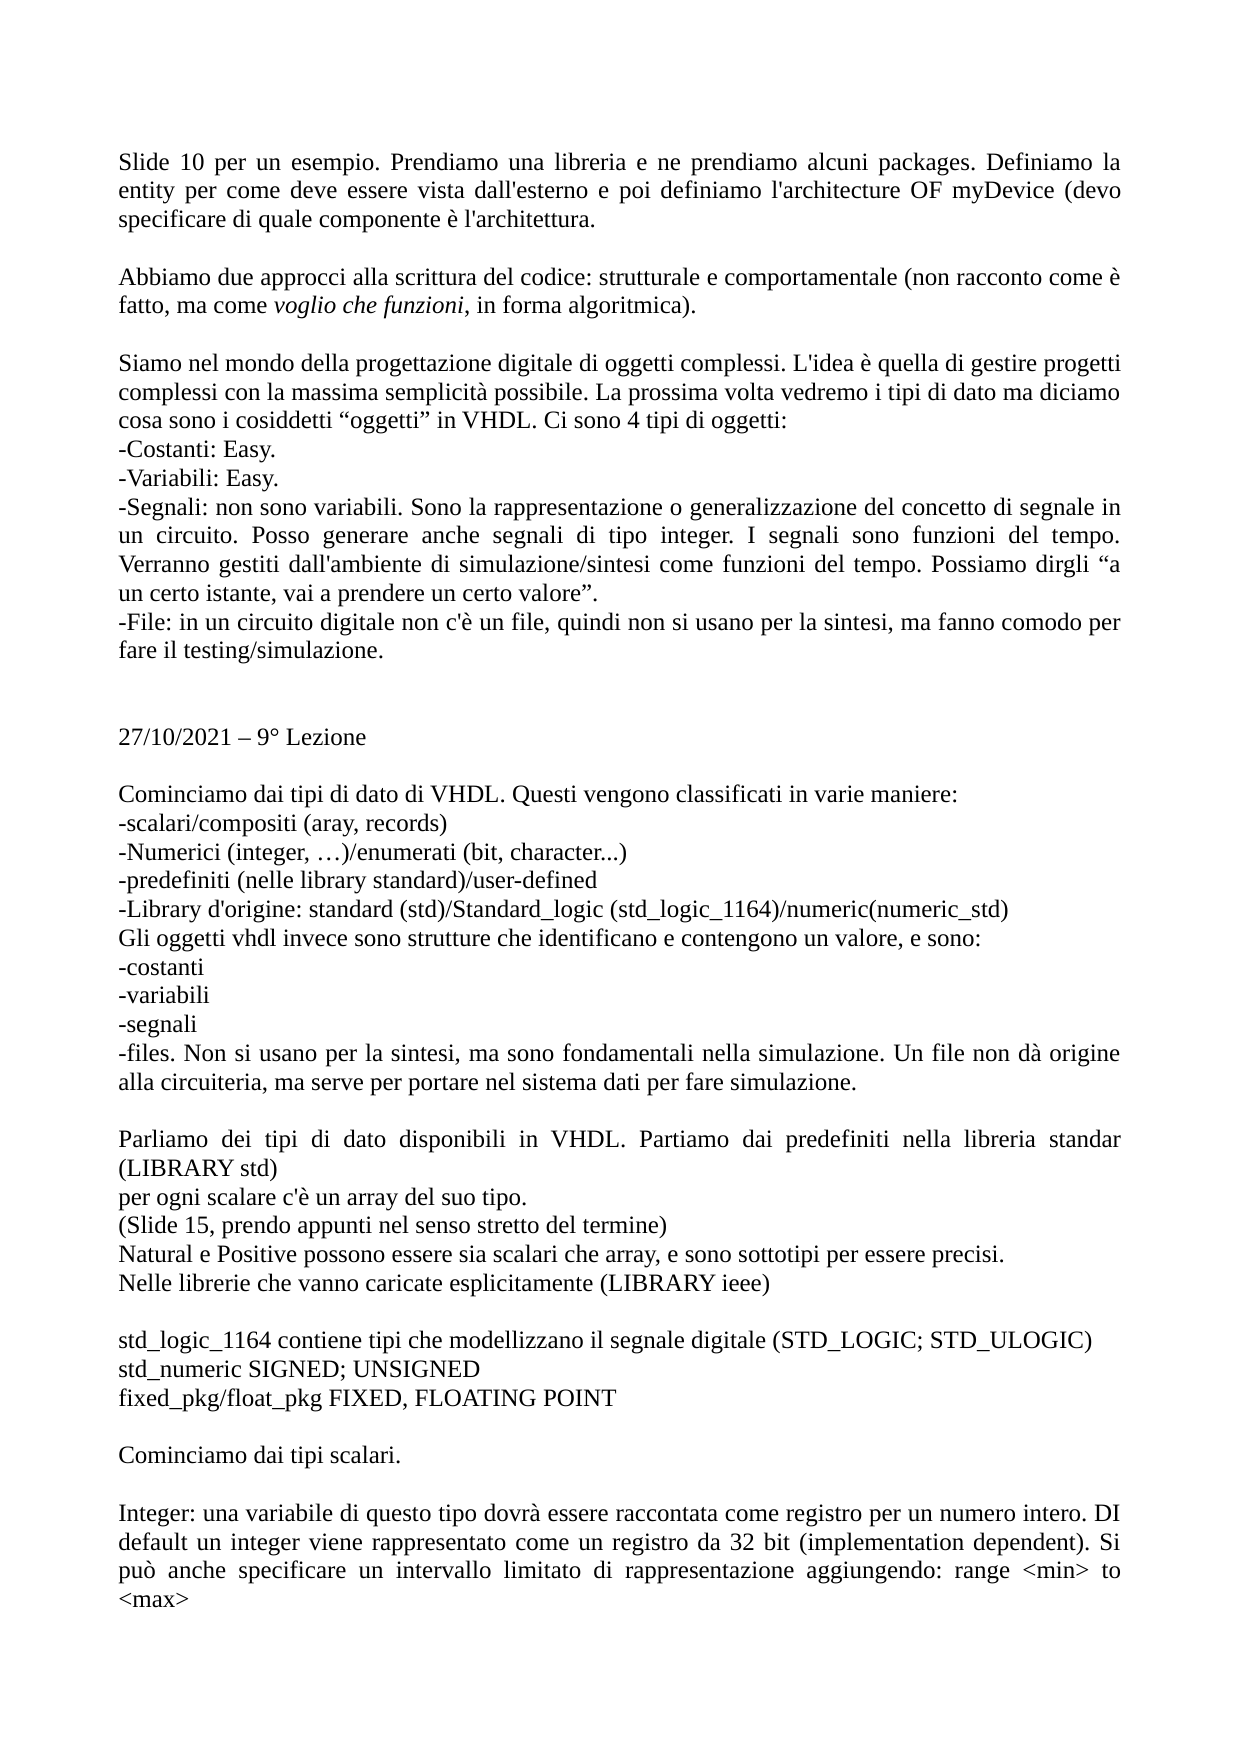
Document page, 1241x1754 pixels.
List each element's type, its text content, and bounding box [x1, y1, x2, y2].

text std_logic_1164 contiene tipi che modellizzano il segnale digitale (STD_LOGIC; STD_ULOGIC) [118, 1326, 1122, 1354]
text Siamo nel mondo della progettazione digitale di oggetti complessi. L'idea è quella di gestire progetti complessi con la massima semplicità possibile. La prossima volta vedremo i tipi di dato ma diciamo cosa sono i cosiddetti “oggetti” in VHDL. Ci sono 4 tipi di oggetti: [118, 348, 1122, 434]
text 27/10/2021 – 9° Lezione [118, 722, 1122, 751]
text -segnali [118, 1009, 1122, 1038]
text (Slide 15, prendo appunti nel senso stretto del termine) [118, 1211, 1122, 1239]
text -Costanti: Easy. [118, 434, 1122, 463]
text Cominciamo dai tipi scalari. [118, 1441, 1122, 1469]
text -Numerici (integer, …)/enumerati (bit, character...) [118, 837, 1122, 866]
text Parliamo dei tipi di dato disponibili in VHDL. Partiamo dai predefiniti nella libreria standar (LIBRARY std) [118, 1124, 1122, 1182]
text -Library d'origine: standard (std)/Standard_logic (std_logic_1164)/numeric(numeric_std) [118, 894, 1122, 923]
text Gli oggetti vhdl invece sono strutture che identificano e contengono un valore, e sono: [118, 923, 1122, 952]
text -File: in un circuito digitale non c'è un file, quindi non si usano per la sintesi, ma fanno comodo per fare il testing/simulazione. [118, 607, 1122, 664]
text -Variabili: Easy. [118, 463, 1122, 492]
text fixed_pkg/float_pkg FIXED, FLOATING POINT [118, 1383, 1122, 1412]
text per ogni scalare c'è un array del suo tipo. [118, 1182, 1122, 1211]
text -scalari/compositi (aray, records) [118, 808, 1122, 837]
text Cominciamo dai tipi di dato di VHDL. Questi vengono classificati in varie maniere: [118, 779, 1122, 808]
text -variabili [118, 981, 1122, 1009]
text std_numeric SIGNED; UNSIGNED [118, 1354, 1122, 1383]
text Nelle librerie che vanno caricate esplicitamente (LIBRARY ieee) [118, 1268, 1122, 1297]
text -predefiniti (nelle library standard)/user-defined [118, 866, 1122, 894]
text Natural e Positive possono essere sia scalari che array, e sono sottotipi per essere precisi. [118, 1239, 1122, 1268]
text Abbiamo due approcci alla scrittura del codice: strutturale e comportamentale (non racconto come è fatto, ma come voglio che funzioni, in forma algoritmica). [118, 262, 1122, 319]
text -Segnali: non sono variabili. Sono la rappresentazione o generalizzazione del concetto di segnale in un circuito. Posso generare anche segnali di tipo integer. I segnali sono funzioni del tempo. Verranno gestiti dall'ambiente di simulazione/sintesi come funzioni del tempo. Possiamo dirgli “a un certo istante, vai a prendere un certo valore”. [118, 492, 1122, 607]
text Slide 10 per un esempio. Prendiamo una libreria e ne prendiamo alcuni packages. Definiamo la entity per come deve essere vista dall'esterno e poi definiamo l'architecture OF myDevice (devo specificare di quale componente è l'architettura. [118, 147, 1122, 233]
text -costanti [118, 952, 1122, 981]
text Integer: una variabile di questo tipo dovrà essere raccontata come registro per un numero intero. DI default un integer viene rappresentato come un registro da 32 bit (implementation dependent). Si può anche specificare un intervallo limitato di rappresentazione aggiungendo: range <min> to <max> [118, 1498, 1122, 1613]
text -files. Non si usano per la sintesi, ma sono fondamentali nella simulazione. Un file non dà origine alla circuiteria, ma serve per portare nel sistema dati per fare simulazione. [118, 1038, 1122, 1096]
